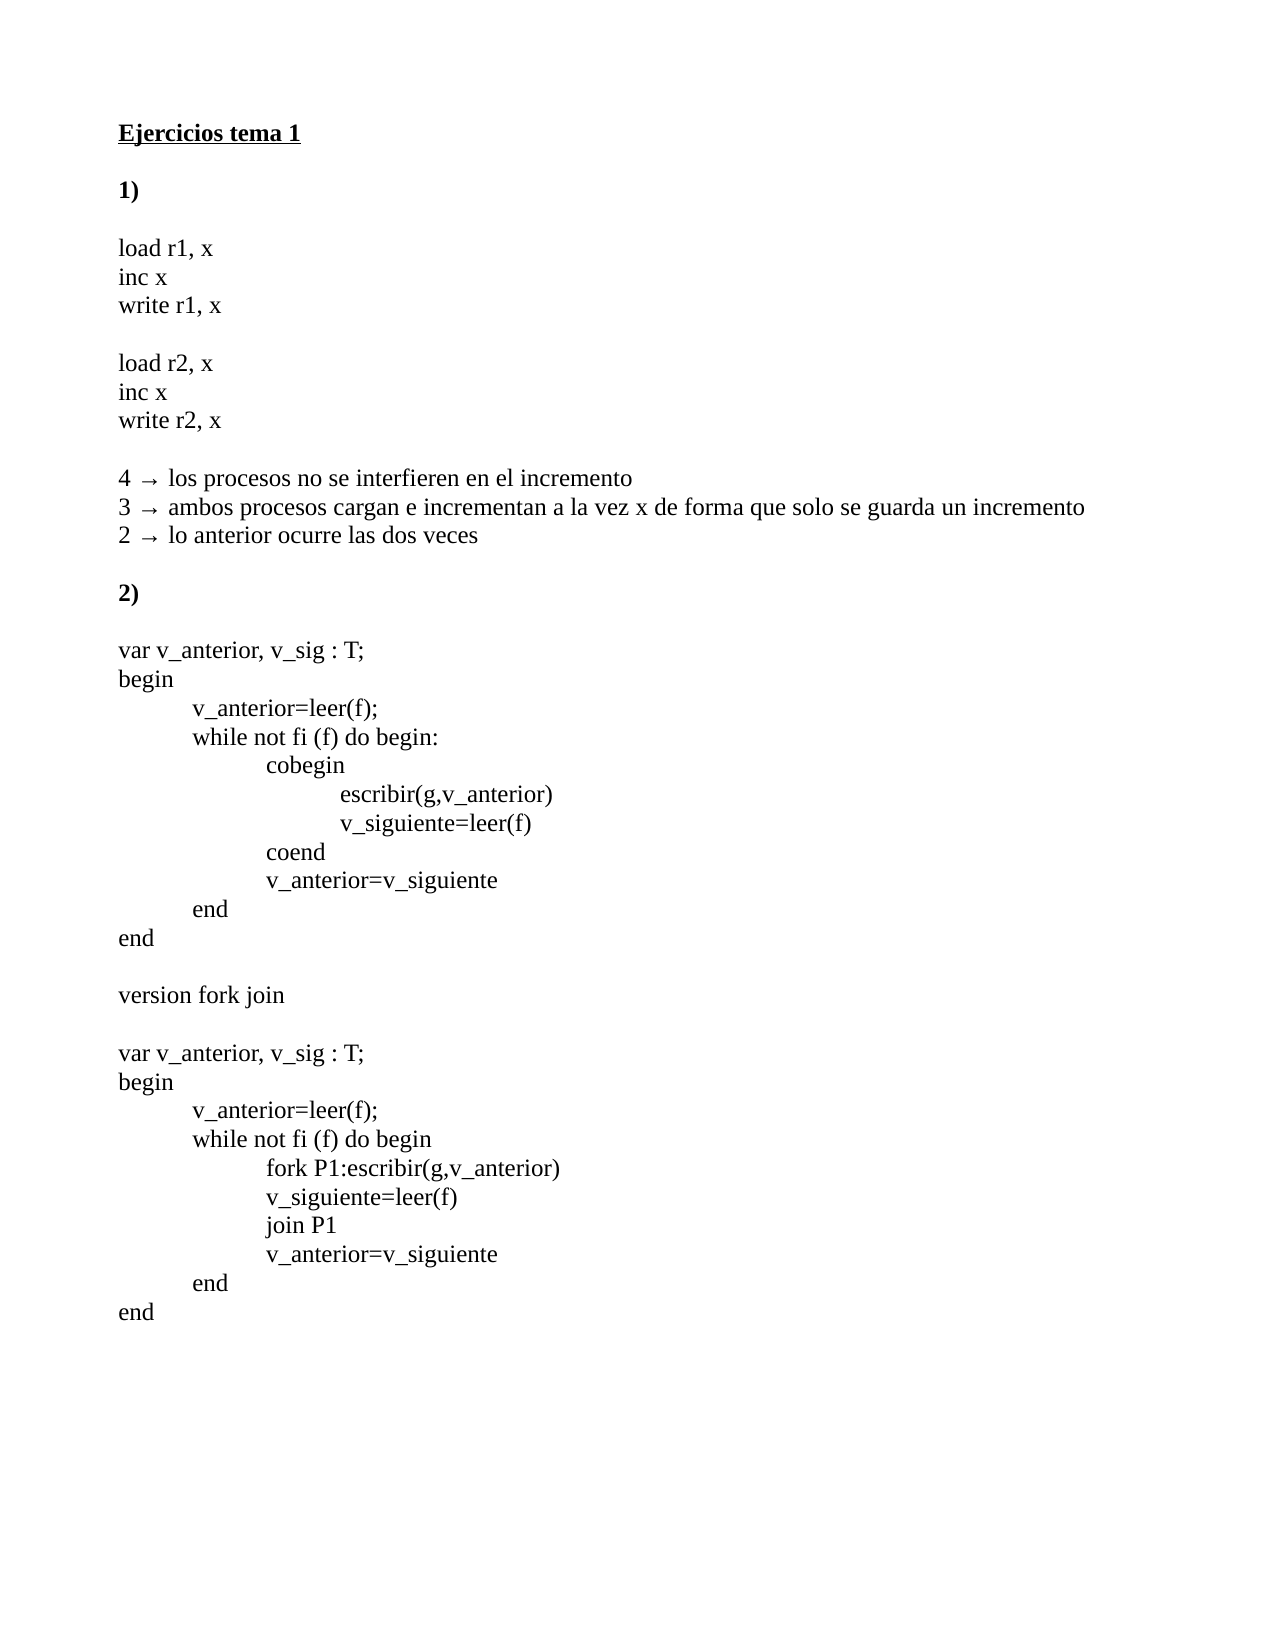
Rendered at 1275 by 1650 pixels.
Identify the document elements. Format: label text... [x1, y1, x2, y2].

text version fork join [118, 981, 1157, 1009]
text write r1, x [118, 291, 1157, 319]
text v_siguiente=leer(f) [118, 1182, 1157, 1211]
text v_anterior=leer(f); [118, 1096, 1157, 1124]
text end [118, 923, 1157, 952]
text begin [118, 664, 1157, 693]
text write r2, x [118, 406, 1157, 434]
text load r1, x [118, 233, 1157, 262]
text end [118, 894, 1157, 923]
text while not fi (f) do begin [118, 1124, 1157, 1153]
text v_anterior=leer(f); [118, 693, 1157, 722]
text join P1 [118, 1211, 1157, 1239]
text inc x [118, 262, 1157, 291]
text cobegin [118, 751, 1157, 779]
text begin [118, 1067, 1157, 1096]
text 4 → los procesos no se interfieren en el incremento [118, 463, 1157, 492]
text inc x [118, 377, 1157, 406]
text 1) [118, 176, 1157, 204]
text 3 → ambos procesos cargan e incrementan a la vez x de forma que solo se guarda un incremento [118, 492, 1157, 521]
text Ejercicios tema 1 [118, 118, 1157, 147]
text while not fi (f) do begin: [118, 722, 1157, 751]
text load r2, x [118, 348, 1157, 377]
text escribir(g,v_anterior) [118, 779, 1157, 808]
text end [118, 1297, 1157, 1326]
text v_anterior=v_siguiente [118, 866, 1157, 894]
text coend [118, 837, 1157, 866]
text var v_anterior, v_sig : T; [118, 636, 1157, 664]
text fork P1:escribir(g,v_anterior) [118, 1153, 1157, 1182]
text 2) [118, 578, 1157, 607]
text end [118, 1268, 1157, 1297]
text v_anterior=v_siguiente [118, 1239, 1157, 1268]
text 2 → lo anterior ocurre las dos veces [118, 521, 1157, 549]
text var v_anterior, v_sig : T; [118, 1038, 1157, 1067]
text v_siguiente=leer(f) [118, 808, 1157, 837]
